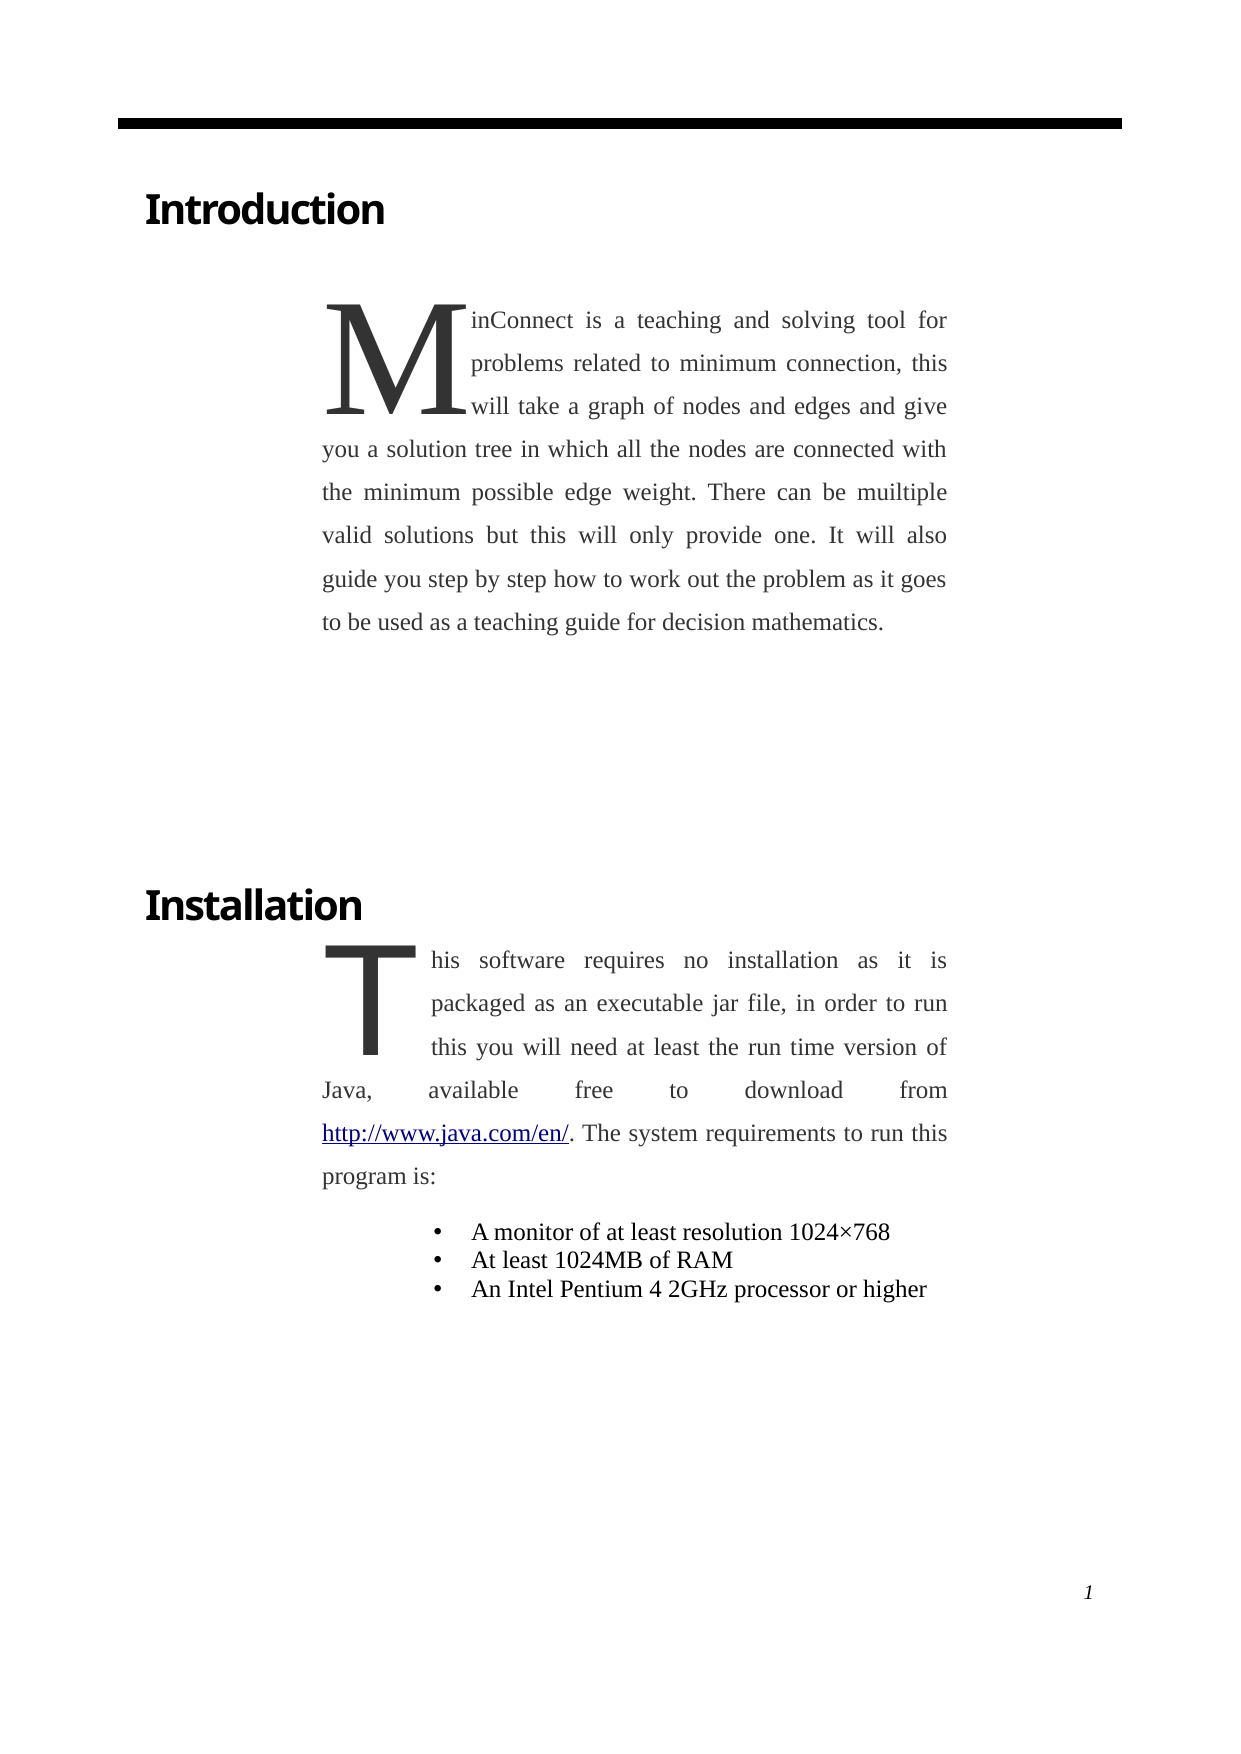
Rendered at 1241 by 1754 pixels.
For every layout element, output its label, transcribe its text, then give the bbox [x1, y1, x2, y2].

list An Intel Pentium 4 2GHz processor or higher [433, 1274, 1096, 1303]
subtitle Introduction [145, 180, 1096, 237]
list At least 1024MB of RAM [433, 1245, 1096, 1274]
subtitle Installation [145, 876, 1096, 933]
text This software requires no installation as it is packaged as an executable jar file, in order to run this you will need at least the run time version of Java, available free to download from http://www.java.com/en/. The system requirements to run this program is: [322, 945, 948, 1190]
text MinConnect is a teaching and solving tool for problems related to minimum connection, this will take a graph of nodes and edges and give you a solution tree in which all the nodes are connected with the minimum possible edge weight. There can be muiltiple valid solutions but this will only provide one. It will also guide you step by step how to work out the problem as it goes to be used as a teaching guide for decision mathematics. [322, 305, 948, 636]
list A monitor of at least resolution 1024×768 [433, 1217, 1096, 1245]
